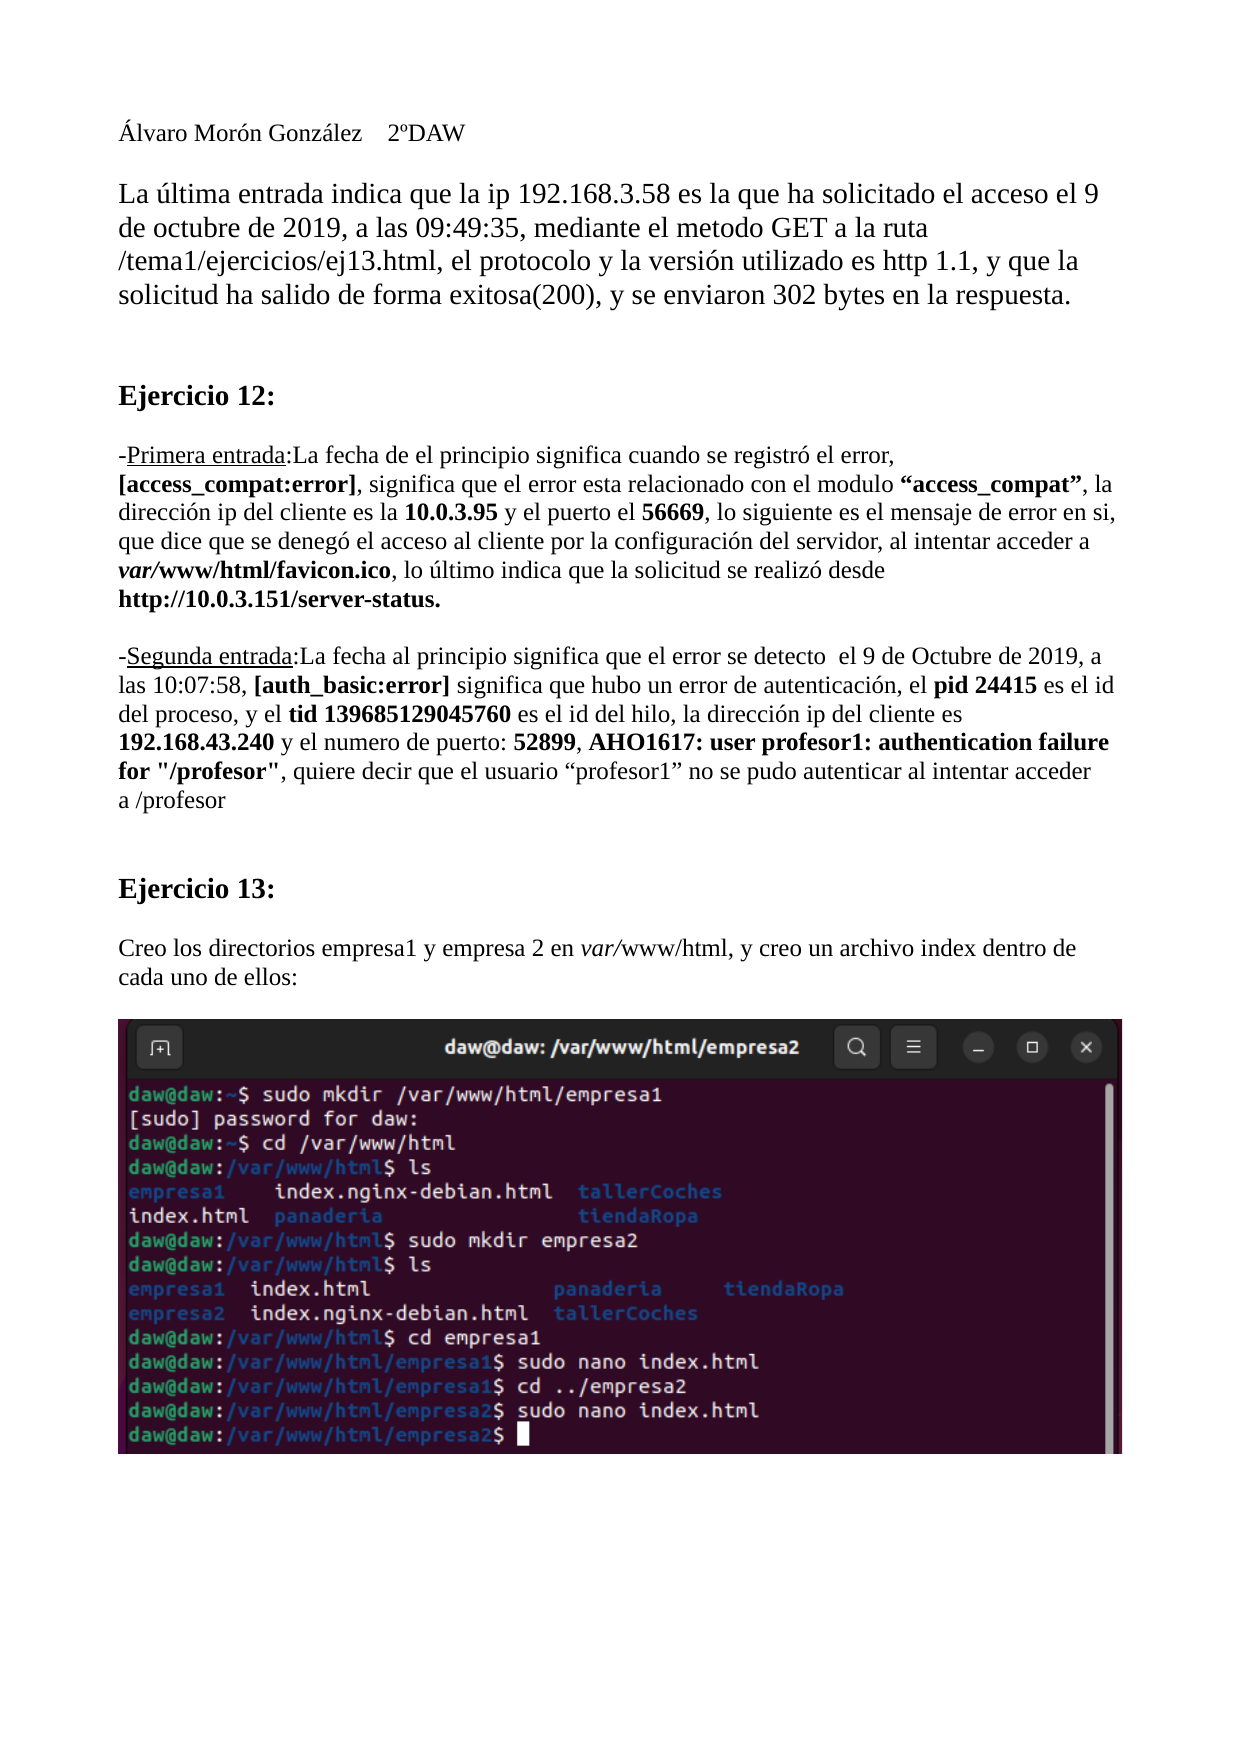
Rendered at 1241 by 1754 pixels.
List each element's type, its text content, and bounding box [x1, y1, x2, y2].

text -Segunda entrada:La fecha al principio significa que el error se detecto el 9 de Octubre de 2019, a las 10:07:58, [auth_basic:error] significa que hubo un error de autenticación, el pid 24415 es el id del proceso, y el tid 139685129045760 es el id del hilo, la dirección ip del cliente es 192.168.43.240 y el numero de puerto: 52899, AHO1617: user profesor1: authentication failure for "/profesor", quiere decir que el usuario “profesor1” no se pudo autenticar al intentar acceder a /profesor [118, 641, 1122, 814]
text -Primera entrada:La fecha de el principio significa cuando se registró el error, [access_compat:error], significa que el error esta relacionado con el modulo “access_compat”, la dirección ip del cliente es la 10.0.3.95 y el puerto el 56669, lo siguiente es el mensaje de error en si, que dice que se denegó el acceso al cliente por la configuración del servidor, al intentar acceder a var/www/html/favicon.ico, lo último indica que la solicitud se realizó desde http://10.0.3.151/server-status. [118, 440, 1122, 612]
text Ejercicio 12: [118, 378, 1122, 411]
picture [118, 1019, 1123, 1454]
text La última entrada indica que la ip 192.168.3.58 es la que ha solicitado el acceso el 9 de octubre de 2019, a las 09:49:35, mediante el metodo GET a la ruta /tema1/ejercicios/ej13.html, el protocolo y la versión utilizado es http 1.1, y que la solicitud ha salido de forma exitosa(200), y se enviaron 302 bytes en la respuesta. [118, 176, 1122, 311]
text Creo los directorios empresa1 y empresa 2 en var/www/html, y creo un archivo index dentro de cada uno de ellos: [118, 933, 1122, 991]
text Ejercicio 13: [118, 871, 1122, 905]
